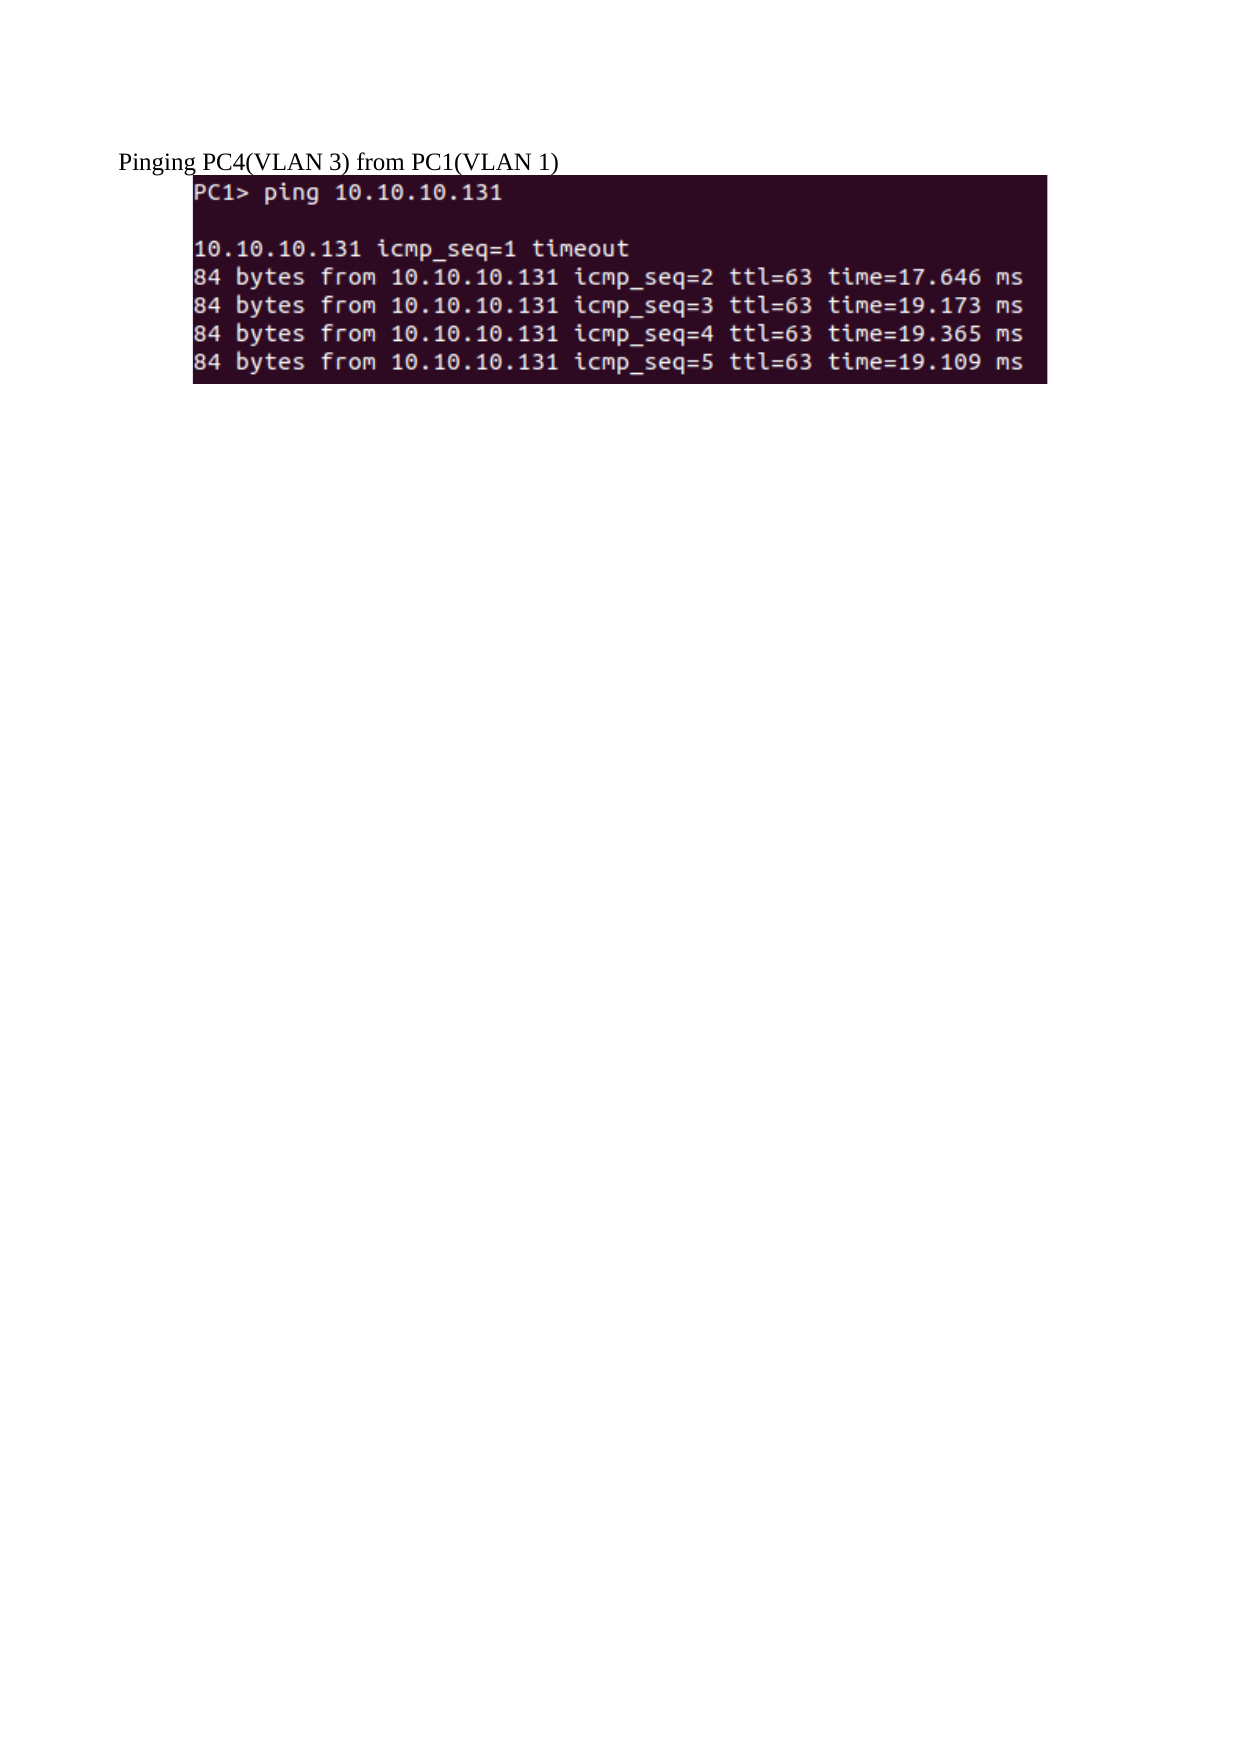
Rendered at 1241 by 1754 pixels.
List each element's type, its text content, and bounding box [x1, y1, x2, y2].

text Pinging PC4(VLAN 3) from PC1(VLAN 1) [118, 147, 1122, 176]
picture [192, 175, 1048, 384]
